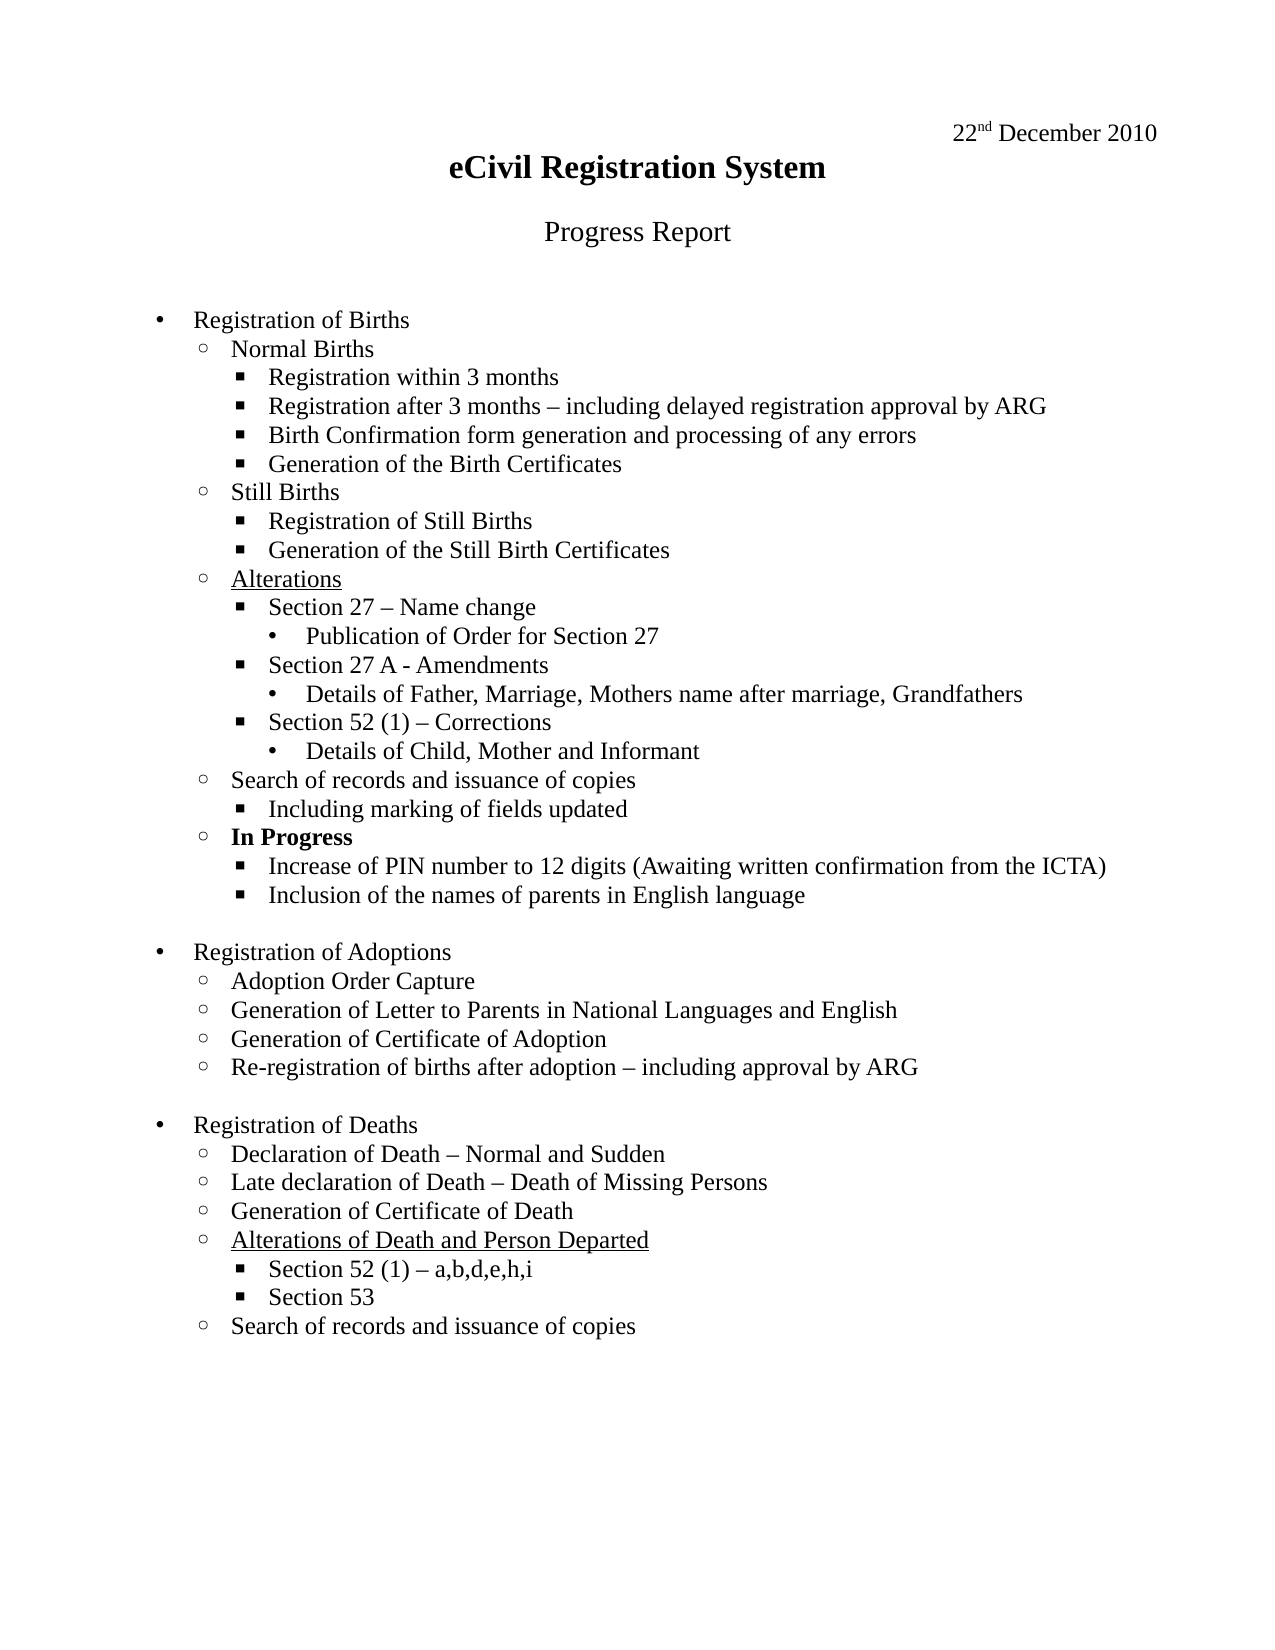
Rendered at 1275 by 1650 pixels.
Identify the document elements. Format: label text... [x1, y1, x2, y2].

list Section 27 A - Amendments [231, 650, 1157, 679]
list In Progress [193, 822, 1157, 851]
list Section 27 – Name change [231, 592, 1157, 621]
list Birth Confirmation form generation and processing of any errors [231, 420, 1157, 449]
list Registration of Still Births [231, 506, 1157, 535]
list Re-registration of births after adoption – including approval by ARG [193, 1052, 1157, 1081]
list Still Births [193, 477, 1157, 506]
list Details of Child, Mother and Informant [268, 736, 1157, 765]
list Generation of Letter to Parents in National Languages and English [193, 995, 1157, 1024]
text eCivil Registration System [118, 147, 1157, 185]
list Section 52 (1) – a,b,d,e,h,i [231, 1254, 1157, 1282]
list Inclusion of the names of parents in English language [231, 880, 1157, 909]
list Alterations [193, 564, 1157, 592]
list Registration within 3 months [231, 362, 1157, 391]
list Normal Births [193, 334, 1157, 362]
list Generation of Certificate of Adoption [193, 1024, 1157, 1052]
text 22nd December 2010 [118, 118, 1157, 147]
list Registration after 3 months – including delayed registration approval by ARG [231, 391, 1157, 420]
list Details of Father, Marriage, Mothers name after marriage, Grandfathers [268, 679, 1157, 707]
list Adoption Order Capture [193, 966, 1157, 995]
list Registration of Adoptions [156, 937, 1157, 966]
list Section 53 [231, 1282, 1157, 1311]
list Increase of PIN number to 12 digits (Awaiting written confirmation from the ICTA) [231, 851, 1157, 880]
text Progress Report [118, 214, 1157, 247]
list Generation of the Still Birth Certificates [231, 535, 1157, 564]
list Including marking of fields updated [231, 794, 1157, 822]
list Generation of Certificate of Death [193, 1196, 1157, 1225]
list Registration of Deaths [156, 1110, 1157, 1139]
list Declaration of Death – Normal and Sudden [193, 1139, 1157, 1167]
list Registration of Births [156, 305, 1157, 334]
list Alterations of Death and Person Departed [193, 1225, 1157, 1254]
list Search of records and issuance of copies [193, 1311, 1157, 1340]
list Search of records and issuance of copies [193, 765, 1157, 794]
list Generation of the Birth Certificates [231, 449, 1157, 477]
list Publication of Order for Section 27 [268, 621, 1157, 650]
list Late declaration of Death – Death of Missing Persons [193, 1167, 1157, 1196]
list Section 52 (1) – Corrections [231, 707, 1157, 736]
